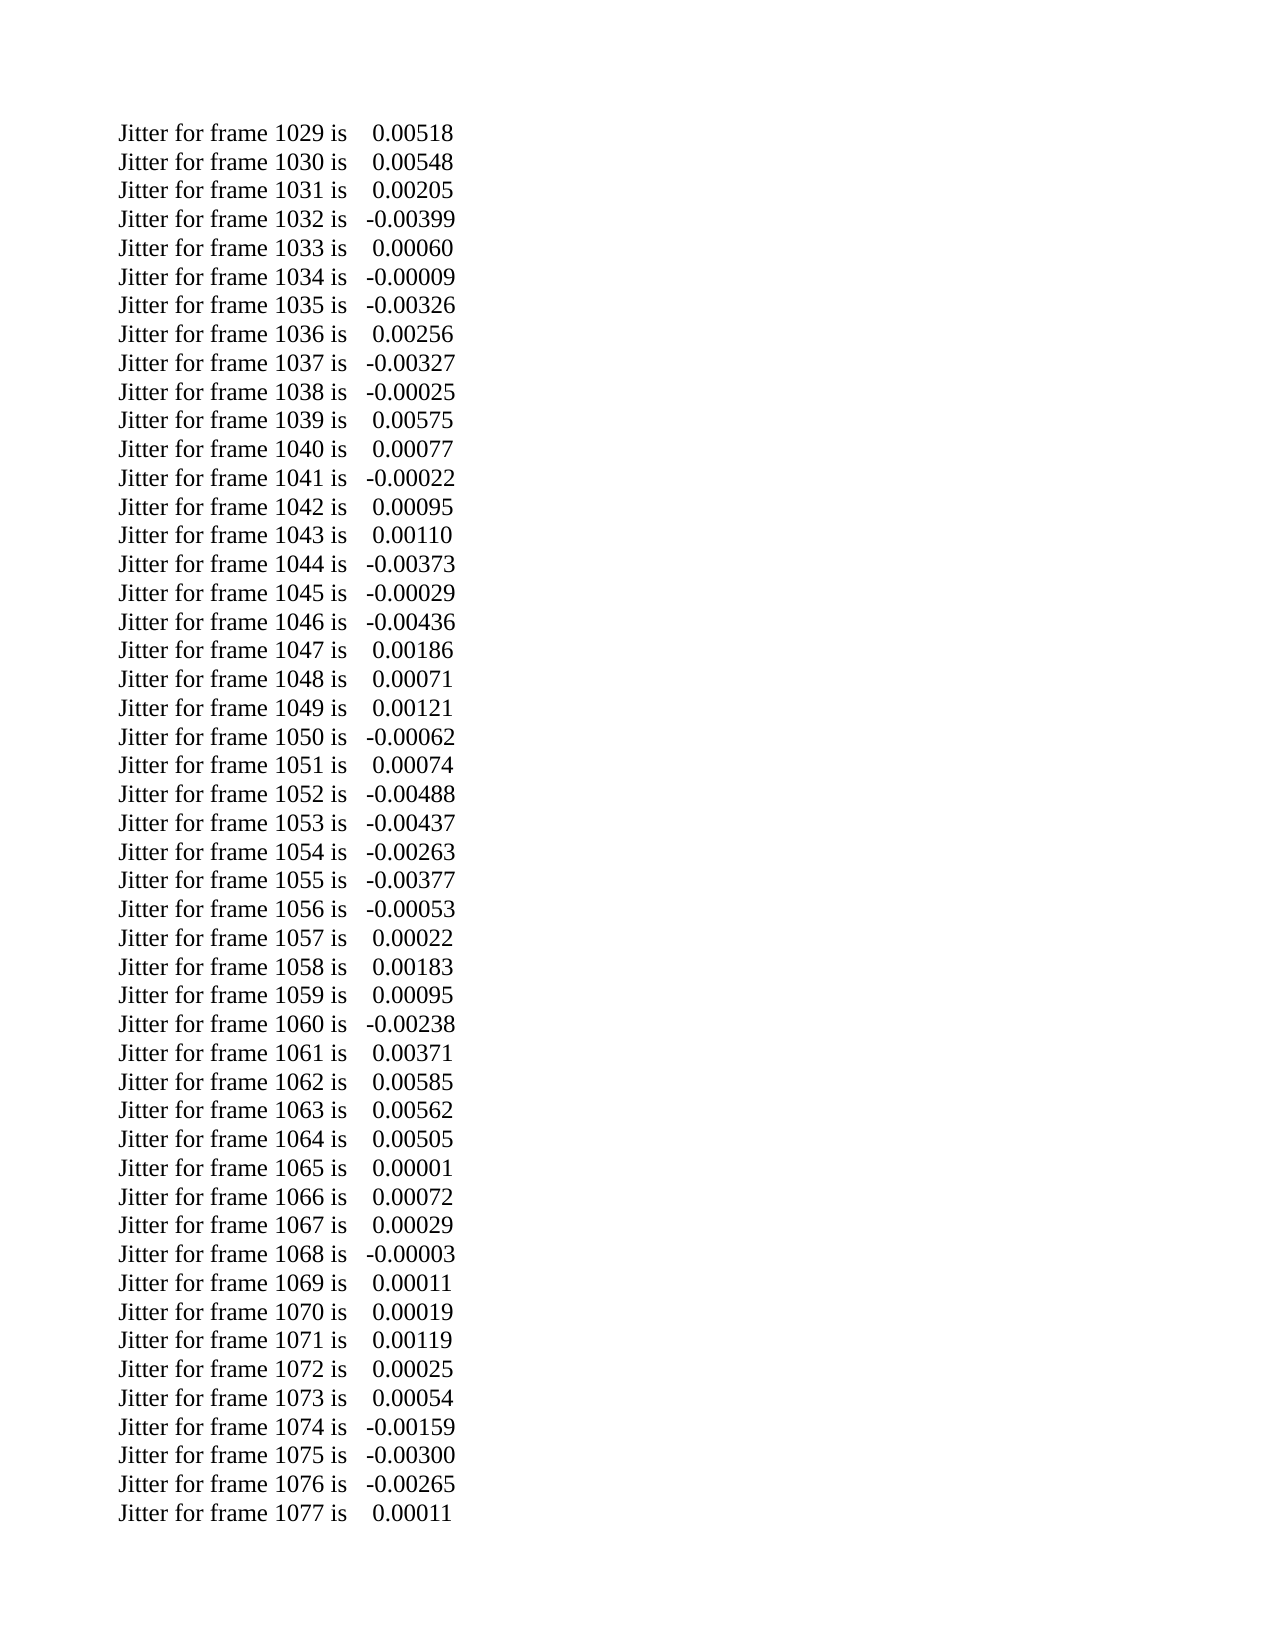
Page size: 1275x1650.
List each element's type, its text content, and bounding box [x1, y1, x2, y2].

text Jitter for frame 1059 is 0.00095 [118, 981, 1157, 1009]
text Jitter for frame 1029 is 0.00518 [118, 118, 1157, 147]
text Jitter for frame 1074 is -0.00159 [118, 1412, 1157, 1441]
text Jitter for frame 1055 is -0.00377 [118, 866, 1157, 894]
text Jitter for frame 1035 is -0.00326 [118, 291, 1157, 319]
text Jitter for frame 1049 is 0.00121 [118, 693, 1157, 722]
text Jitter for frame 1068 is -0.00003 [118, 1239, 1157, 1268]
text Jitter for frame 1076 is -0.00265 [118, 1469, 1157, 1498]
text Jitter for frame 1037 is -0.00327 [118, 348, 1157, 377]
text Jitter for frame 1043 is 0.00110 [118, 521, 1157, 549]
text Jitter for frame 1039 is 0.00575 [118, 406, 1157, 434]
text Jitter for frame 1048 is 0.00071 [118, 664, 1157, 693]
text Jitter for frame 1044 is -0.00373 [118, 549, 1157, 578]
text Jitter for frame 1050 is -0.00062 [118, 722, 1157, 751]
text Jitter for frame 1071 is 0.00119 [118, 1326, 1157, 1354]
text Jitter for frame 1054 is -0.00263 [118, 837, 1157, 866]
text Jitter for frame 1072 is 0.00025 [118, 1354, 1157, 1383]
text Jitter for frame 1051 is 0.00074 [118, 751, 1157, 779]
text Jitter for frame 1058 is 0.00183 [118, 952, 1157, 981]
text Jitter for frame 1045 is -0.00029 [118, 578, 1157, 607]
text Jitter for frame 1032 is -0.00399 [118, 204, 1157, 233]
text Jitter for frame 1067 is 0.00029 [118, 1211, 1157, 1239]
text Jitter for frame 1070 is 0.00019 [118, 1297, 1157, 1326]
text Jitter for frame 1075 is -0.00300 [118, 1441, 1157, 1469]
text Jitter for frame 1040 is 0.00077 [118, 434, 1157, 463]
text Jitter for frame 1052 is -0.00488 [118, 779, 1157, 808]
text Jitter for frame 1038 is -0.00025 [118, 377, 1157, 406]
text Jitter for frame 1053 is -0.00437 [118, 808, 1157, 837]
text Jitter for frame 1066 is 0.00072 [118, 1182, 1157, 1211]
text Jitter for frame 1064 is 0.00505 [118, 1124, 1157, 1153]
text Jitter for frame 1041 is -0.00022 [118, 463, 1157, 492]
text Jitter for frame 1062 is 0.00585 [118, 1067, 1157, 1096]
text Jitter for frame 1063 is 0.00562 [118, 1096, 1157, 1124]
text Jitter for frame 1046 is -0.00436 [118, 607, 1157, 636]
text Jitter for frame 1031 is 0.00205 [118, 176, 1157, 204]
text Jitter for frame 1077 is 0.00011 [118, 1498, 1157, 1527]
text Jitter for frame 1036 is 0.00256 [118, 319, 1157, 348]
text Jitter for frame 1057 is 0.00022 [118, 923, 1157, 952]
text Jitter for frame 1034 is -0.00009 [118, 262, 1157, 291]
text Jitter for frame 1073 is 0.00054 [118, 1383, 1157, 1412]
text Jitter for frame 1033 is 0.00060 [118, 233, 1157, 262]
text Jitter for frame 1030 is 0.00548 [118, 147, 1157, 176]
text Jitter for frame 1069 is 0.00011 [118, 1268, 1157, 1297]
text Jitter for frame 1060 is -0.00238 [118, 1009, 1157, 1038]
text Jitter for frame 1065 is 0.00001 [118, 1153, 1157, 1182]
text Jitter for frame 1047 is 0.00186 [118, 636, 1157, 664]
text Jitter for frame 1061 is 0.00371 [118, 1038, 1157, 1067]
text Jitter for frame 1042 is 0.00095 [118, 492, 1157, 521]
text Jitter for frame 1056 is -0.00053 [118, 894, 1157, 923]
